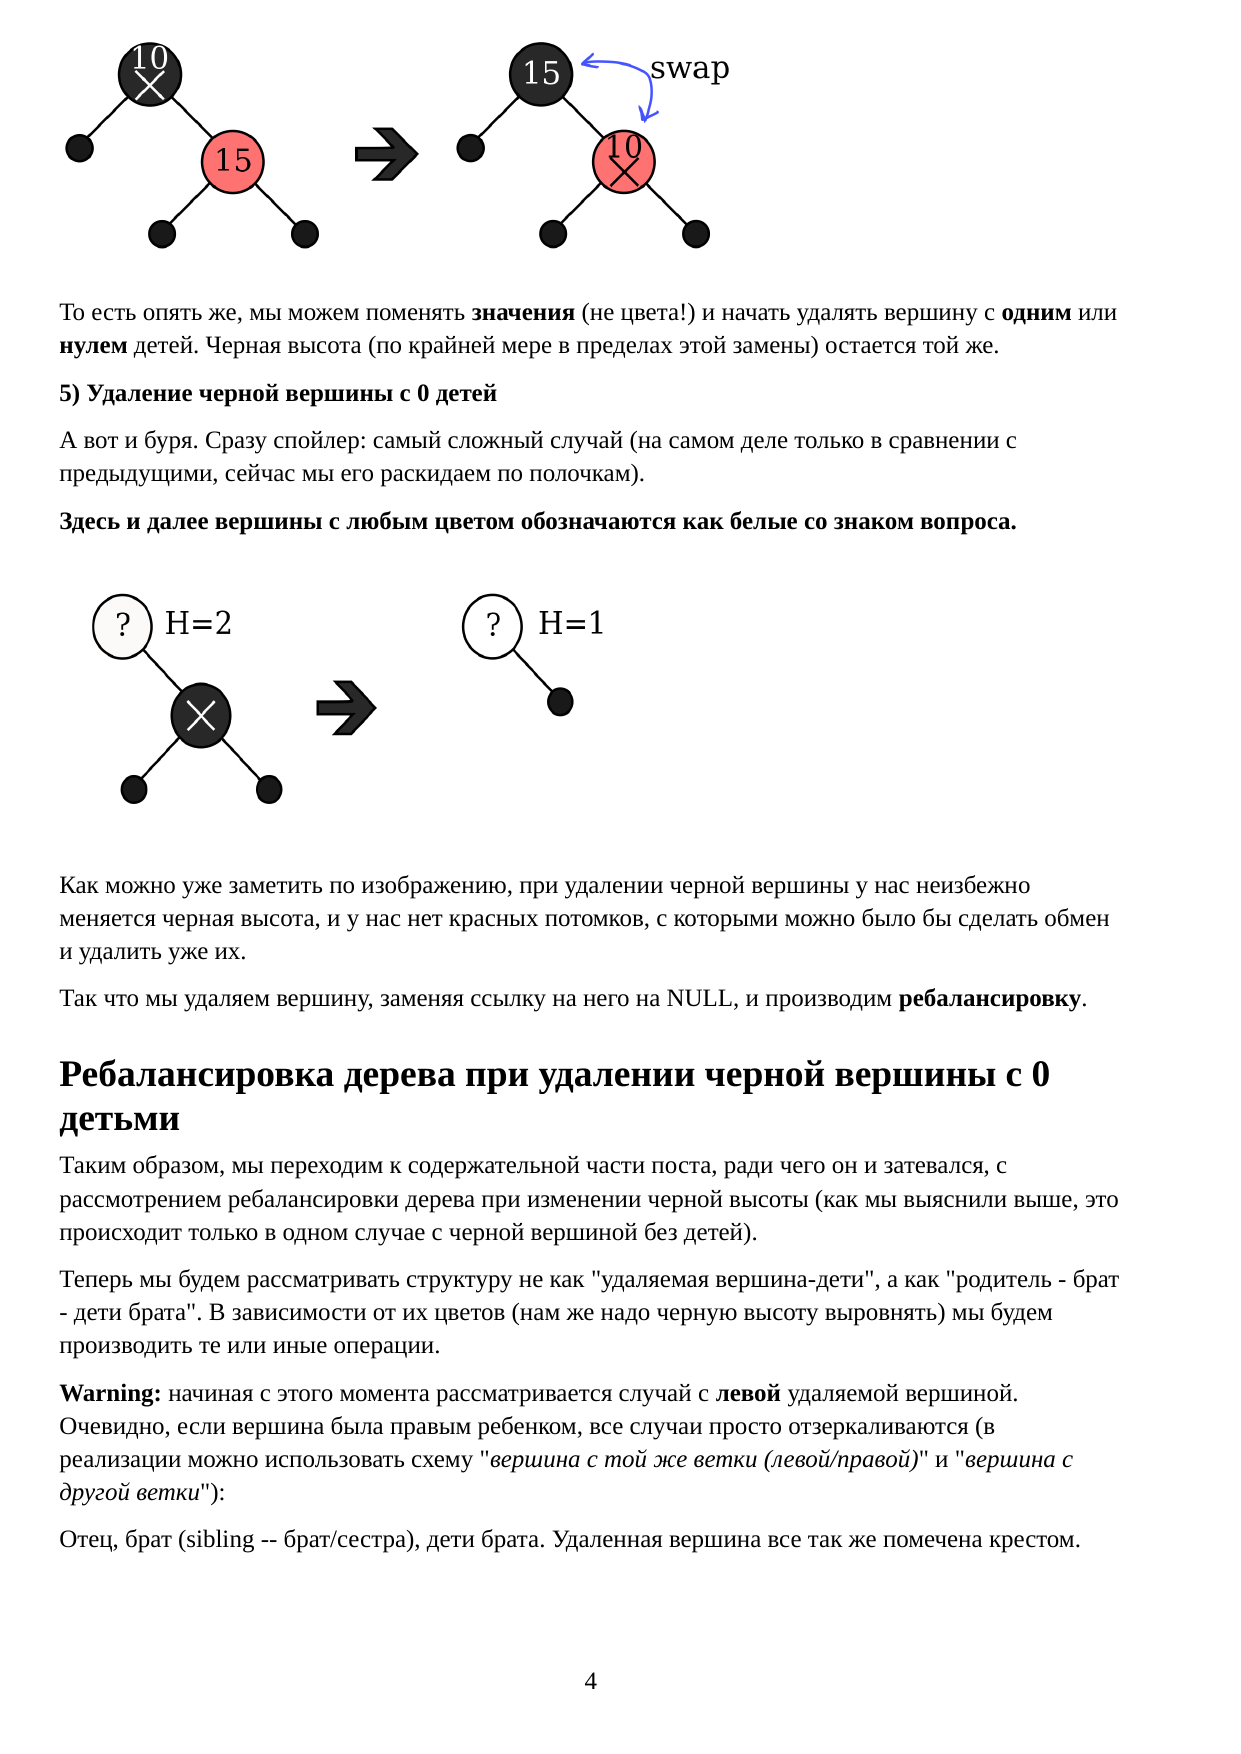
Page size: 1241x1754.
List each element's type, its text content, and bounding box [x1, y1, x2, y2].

text Таким образом, мы переходим к содержательной части поста, ради чего он и затевался, с рассмотрением ребалансировки дерева при изменении черной высоты (как мы выяснили выше, это происходит только в одном случае с черной вершиной без детей). [59, 1151, 1122, 1245]
text То есть опять же, мы можем поменять значения (не цвета!) и начать удалять вершину с одним или нулем детей. Черная высота (по крайней мере в пределах этой замены) остается той же. [59, 297, 1122, 359]
text Теперь мы будем рассматривать структуру не как "удаляемая вершина-дети", а как "родитель - брат - дети брата". В зависимости от их цветов (нам же надо черную высоту выровнять) мы будем производить те или иные операции. [59, 1264, 1122, 1359]
text Отец, брат (sibling -- брат/сестра), дети брата. Удаленная вершина все так же помечена крестом. [59, 1524, 1122, 1553]
text 5) Удаление черной вершины с 0 детей [59, 378, 1122, 406]
text Как можно уже заметить по изображению, при удалении черной вершины у нас неизбежно меняется черная высота, и у нас нет красных потомков, с которыми можно было бы сделать обмен и удалить уже их. [59, 870, 1122, 964]
text Warning: начиная с этого момента рассматривается случай с левой удаляемой вершиной. Очевидно, если вершина была правым ребенком, все случаи просто отзеркаливаются (в реализации можно использовать схему "вершина с той же ветки (левой/правой)" и "вершина с другой ветки"): [59, 1378, 1122, 1506]
picture [74, 580, 626, 816]
subtitle Ребалансировка дерева при удалении черной вершины с 0 детьми [59, 1052, 1122, 1138]
text А вот и буря. Сразу спойлер: самый сложный случай (на самом деле только в сравнении с предыдущими, сейчас мы его раскидаем по полочкам). [59, 425, 1122, 487]
text Так что мы удаляем вершину, заменяя ссылку на него на NULL, и производим ребалансировку. [59, 983, 1122, 1012]
picture [54, 20, 749, 278]
text Здесь и далее вершины с любым цветом обозначаются как белые со знаком вопроса. [59, 506, 1122, 535]
